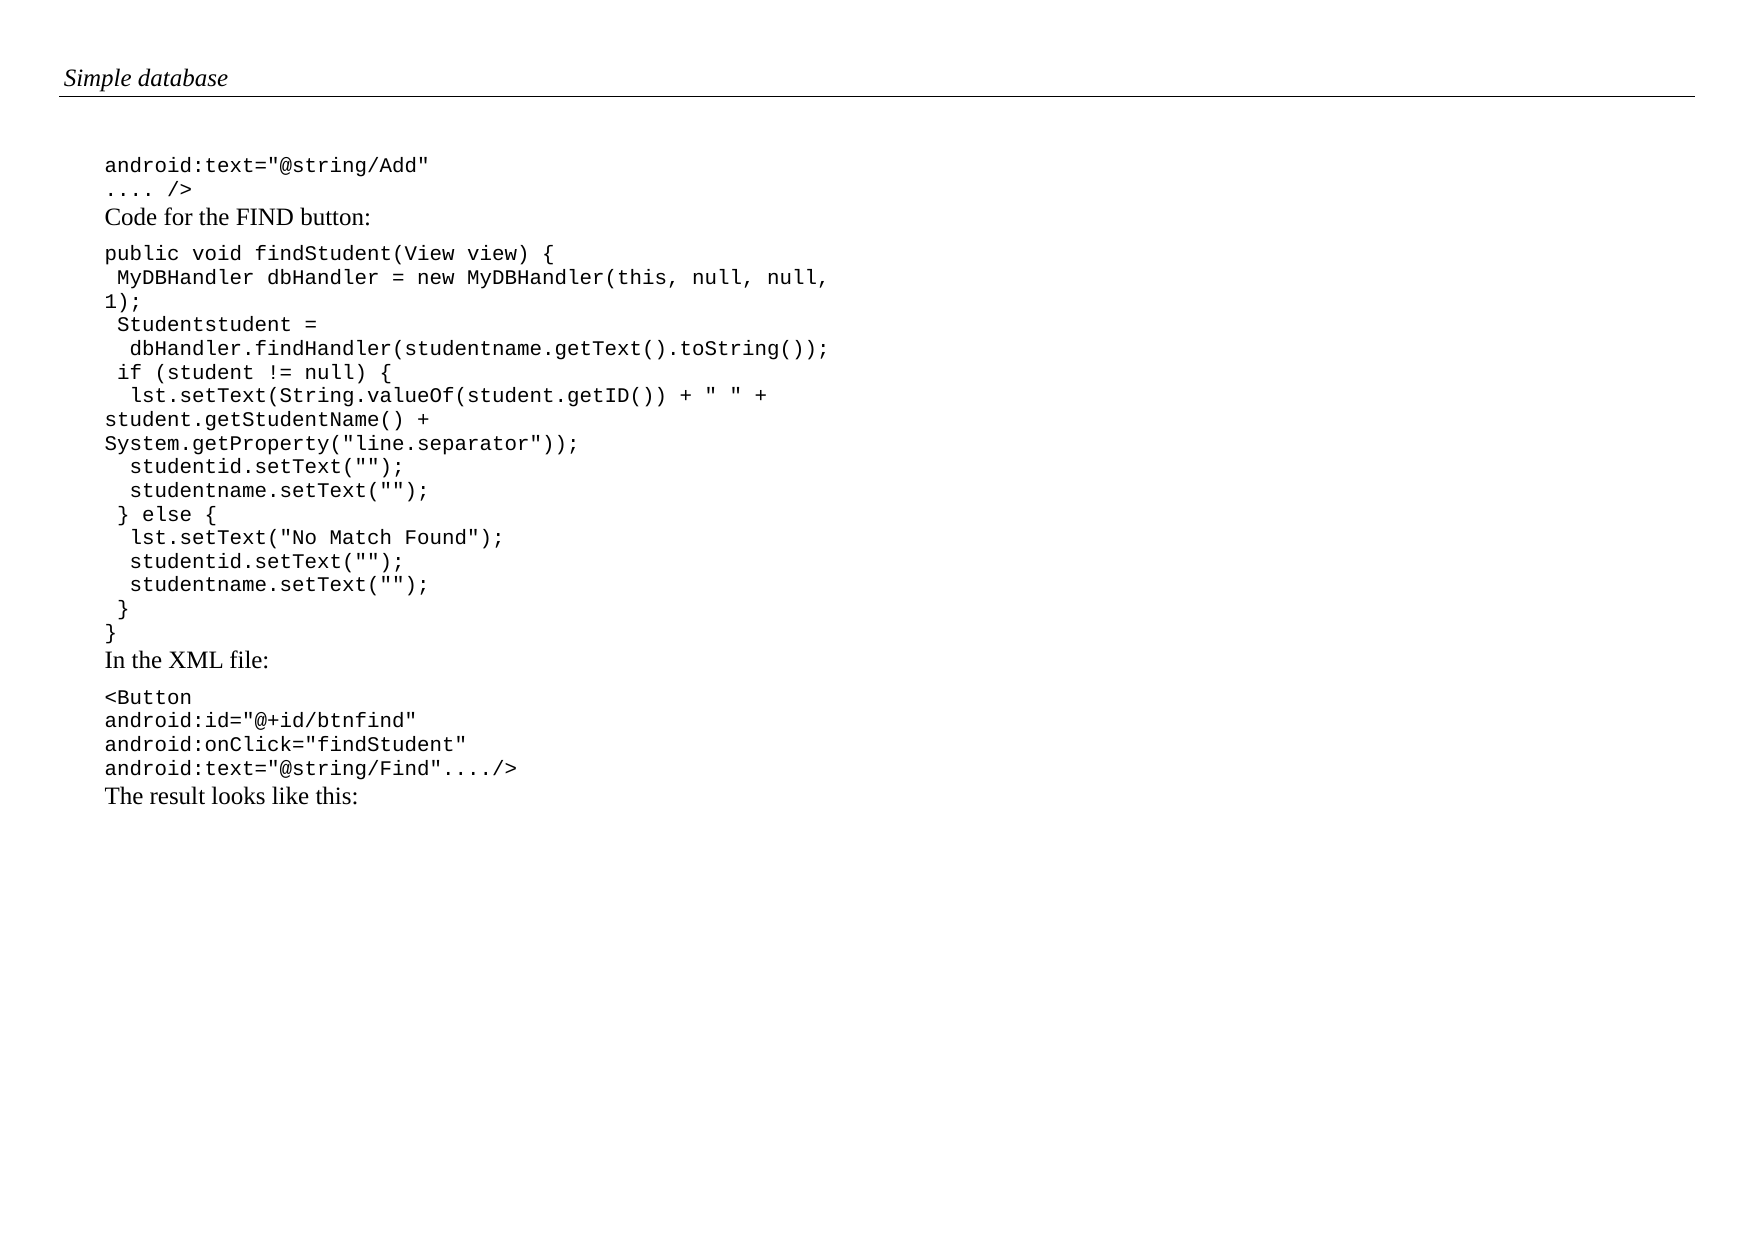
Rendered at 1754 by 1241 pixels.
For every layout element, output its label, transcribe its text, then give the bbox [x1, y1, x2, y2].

text The result looks like this: [104, 781, 877, 810]
text <Button [104, 687, 877, 710]
text studentname.setText(""); [104, 574, 877, 598]
text android:text="@string/Add" [104, 155, 877, 178]
text } else { [104, 503, 877, 527]
text lst.setText("No Match Found"); [104, 527, 877, 551]
text dbHandler.findHandler(studentname.getText().toString()); [104, 338, 877, 362]
text Code for the FIND button: [104, 202, 877, 231]
text } [104, 598, 877, 622]
text android:text="@string/Find"..../> [104, 758, 877, 781]
text } [104, 622, 877, 645]
text public void findStudent(View view) { [104, 243, 877, 267]
text android:onClick="findStudent" [104, 734, 877, 758]
text Studentstudent = [104, 314, 877, 338]
text In the XML file: [104, 645, 877, 674]
text MyDBHandler dbHandler = new MyDBHandler(this, null, null, 1); [104, 267, 877, 314]
text studentid.setText(""); [104, 551, 877, 574]
text lst.setText(String.valueOf(student.getID()) + " " + student.getStudentName() + System.getProperty("line.separator")); [104, 385, 877, 456]
text if (student != null) { [104, 362, 877, 385]
text studentname.setText(""); [104, 480, 877, 503]
text android:id="@+id/btnfind" [104, 710, 877, 734]
text studentid.setText(""); [104, 456, 877, 480]
text .... /> [104, 178, 877, 202]
